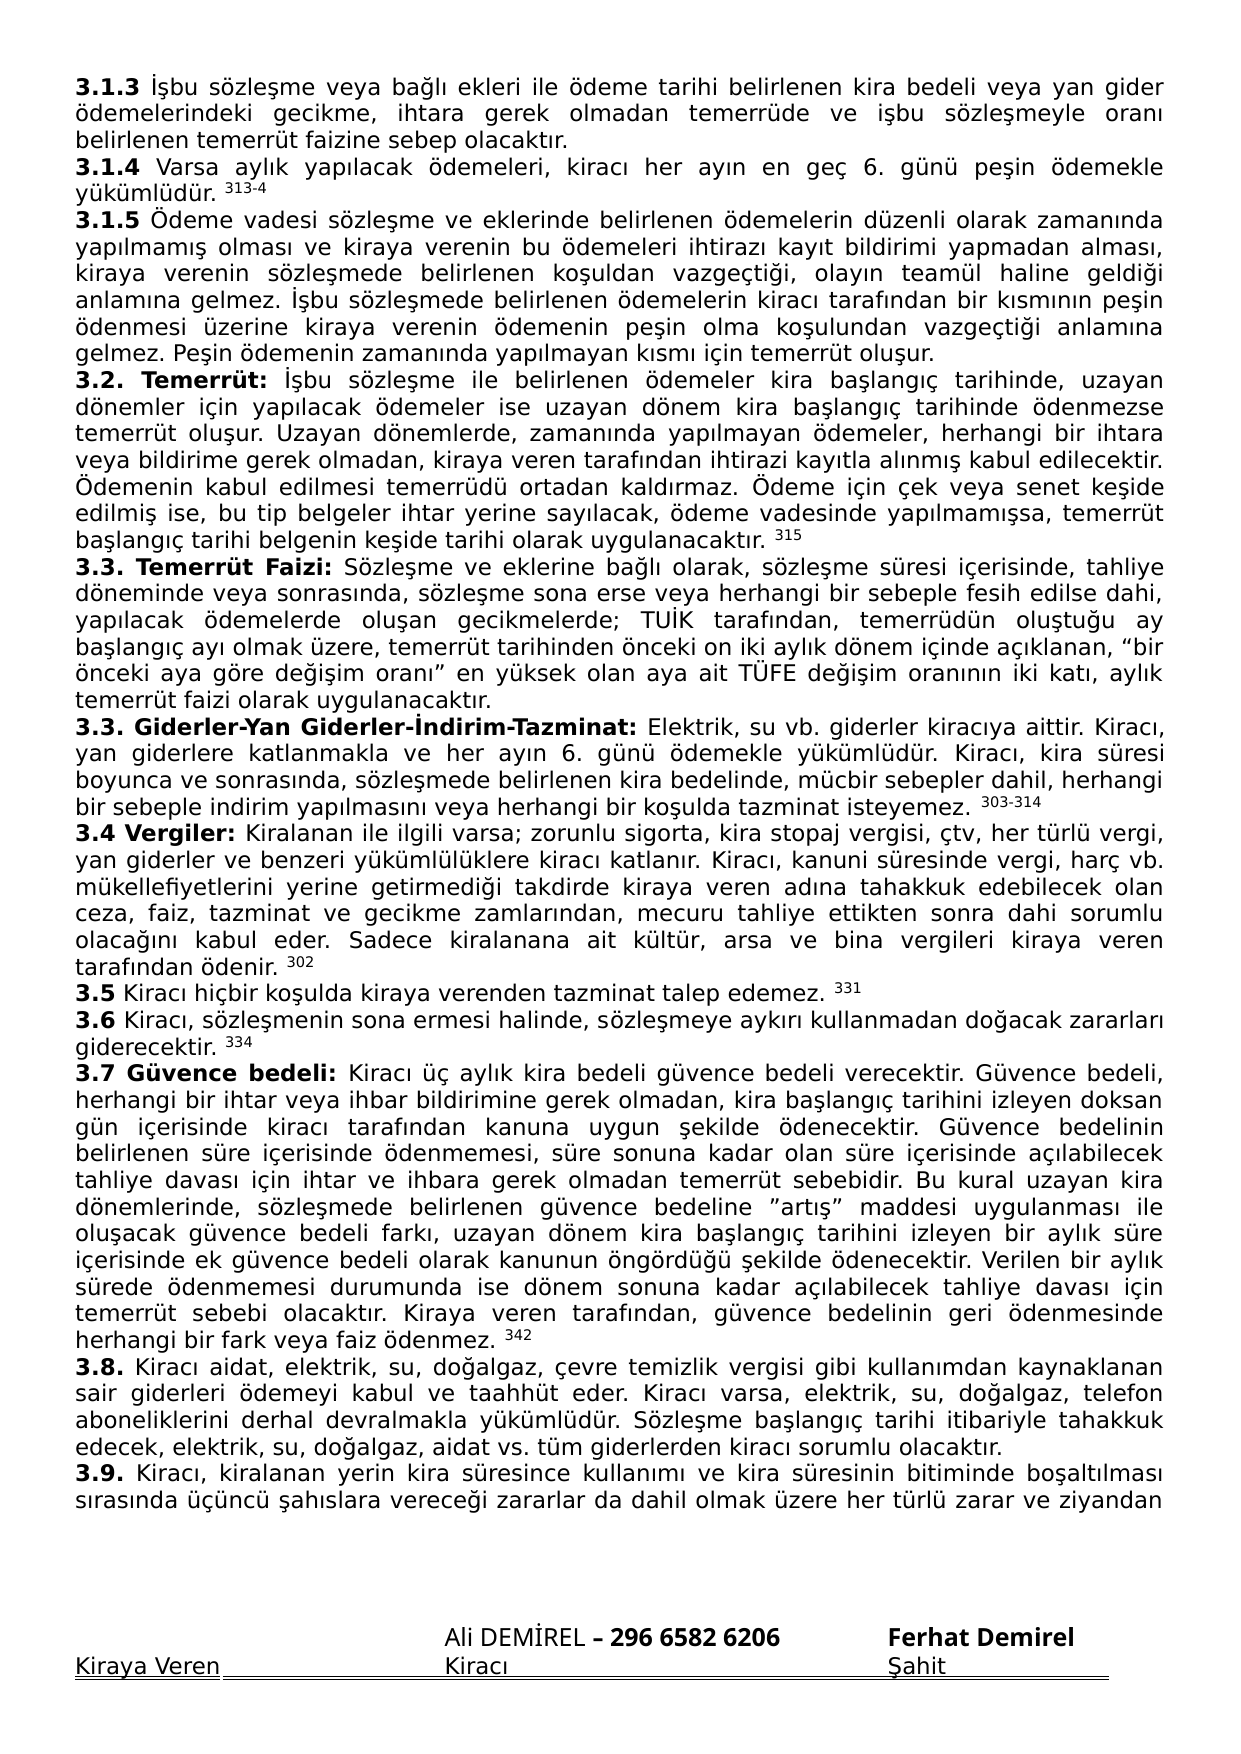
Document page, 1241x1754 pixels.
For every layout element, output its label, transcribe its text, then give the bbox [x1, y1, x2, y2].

text 3.7 Güvence bedeli: Kiracı üç aylık kira bedeli güvence bedeli verecektir. Güvence bedeli, herhangi bir ihtar veya ihbar bildirimine gerek olmadan, kira başlangıç tarihini izleyen doksan gün içerisinde kiracı tarafından kanuna uygun şekilde ödenecektir. Güvence bedelinin belirlenen süre içerisinde ödenmemesi, süre sonuna kadar olan süre içerisinde açılabilecek tahliye davası için ihtar ve ihbara gerek olmadan temerrüt sebebidir. Bu kural uzayan kira dönemlerinde, sözleşmede belirlenen güvence bedeline ”artış” maddesi uygulanması ile oluşacak güvence bedeli farkı, uzayan dönem kira başlangıç tarihini izleyen bir aylık süre içerisinde ek güvence bedeli olarak kanunun öngördüğü şekilde ödenecektir. Verilen bir aylık sürede ödenmemesi durumunda ise dönem sonuna kadar açılabilecek tahliye davası için temerrüt sebebi olacaktır. Kiraya veren tarafından, güvence bedelinin geri ödenmesinde herhangi bir fark veya faiz ödenmez. 342 [75, 1060, 1165, 1354]
text 3.8. Kiracı aidat, elektrik, su, doğalgaz, çevre temizlik vergisi gibi kullanımdan kaynaklanan sair giderleri ödemeyi kabul ve taahhüt eder. Kiracı varsa, elektrik, su, doğalgaz, telefon aboneliklerini derhal devralmakla yükümlüdür. Sözleşme başlangıç tarihi itibariyle tahakkuk edecek, elektrik, su, doğalgaz, aidat vs. tüm giderlerden kiracı sorumlu olacaktır. [75, 1354, 1165, 1460]
text 3.3. Temerrüt Faizi: Sözleşme ve eklerine bağlı olarak, sözleşme süresi içerisinde, tahliye döneminde veya sonrasında, sözleşme sona erse veya herhangi bir sebeple fesih edilse dahi, yapılacak ödemelerde oluşan gecikmelerde; TUİK tarafından, temerrüdün oluştuğu ay başlangıç ayı olmak üzere, temerrüt tarihinden önceki on iki aylık dönem içinde açıklanan, “bir önceki aya göre değişim oranı” en yüksek olan aya ait TÜFE değişim oranının iki katı, aylık temerrüt faizi olarak uygulanacaktır. [75, 554, 1165, 714]
text 3.1.5 Ödeme vadesi sözleşme ve eklerinde belirlenen ödemelerin düzenli olarak zamanında yapılmamış olması ve kiraya verenin bu ödemeleri ihtirazı kayıt bildirimi yapmadan alması, kiraya verenin sözleşmede belirlenen koşuldan vazgeçtiği, olayın teamül haline geldiği anlamına gelmez. İşbu sözleşmede belirlenen ödemelerin kiracı tarafından bir kısmının peşin ödenmesi üzerine kiraya verenin ödemenin peşin olma koşulundan vazgeçtiği anlamına gelmez. Peşin ödemenin zamanında yapılmayan kısmı için temerrüt oluşur. [75, 207, 1165, 367]
text 3.3. Giderler-Yan Giderler-İndirim-Tazminat: Elektrik, su vb. giderler kiracıya aittir. Kiracı, yan giderlere katlanmakla ve her ayın 6. günü ödemekle yükümlüdür. Kiracı, kira süresi boyunca ve sonrasında, sözleşmede belirlenen kira bedelinde, mücbir sebepler dahil, herhangi bir sebeple indirim yapılmasını veya herhangi bir koşulda tazminat isteyemez. 303-314 [75, 714, 1165, 820]
text 3.9. Kiracı, kiralanan yerin kira süresince kullanımı ve kira süresinin bitiminde boşaltılması sırasında üçüncü şahıslara vereceği zararlar da dahil olmak üzere her türlü zarar ve ziyandan [75, 1460, 1165, 1514]
text 3.5 Kiracı hiçbir koşulda kiraya verenden tazminat talep edemez. 331 [75, 980, 1165, 1007]
text 3.4 Vergiler: Kiralanan ile ilgili varsa; zorunlu sigorta, kira stopaj vergisi, çtv, her türlü vergi, yan giderler ve benzeri yükümlülüklere kiracı katlanır. Kiracı, kanuni süresinde vergi, harç vb. mükellefiyetlerini yerine getirmediği takdirde kiraya veren adına tahakkuk edebilecek olan ceza, faiz, tazminat ve gecikme zamlarından, mecuru tahliye ettikten sonra dahi sorumlu olacağını kabul eder. Sadece kiralanana ait kültür, arsa ve bina vergileri kiraya veren tarafından ödenir. 302 [75, 820, 1165, 980]
text 3.6 Kiracı, sözleşmenin sona ermesi halinde, sözleşmeye aykırı kullanmadan doğacak zararları giderecektir. 334 [75, 1007, 1165, 1060]
text 3.1.4 Varsa aylık yapılacak ödemeleri, kiracı her ayın en geç 6. günü peşin ödemekle yükümlüdür. 313-4 [75, 154, 1165, 207]
text 3.2. Temerrüt: İşbu sözleşme ile belirlenen ödemeler kira başlangıç tarihinde, uzayan dönemler için yapılacak ödemeler ise uzayan dönem kira başlangıç tarihinde ödenmezse temerrüt oluşur. Uzayan dönemlerde, zamanında yapılmayan ödemeler, herhangi bir ihtara veya bildirime gerek olmadan, kiraya veren tarafından ihtirazi kayıtla alınmış kabul edilecektir. Ödemenin kabul edilmesi temerrüdü ortadan kaldırmaz. Ödeme için çek veya senet keşide edilmiş ise, bu tip belgeler ihtar yerine sayılacak, ödeme vadesinde yapılmamışsa, temerrüt başlangıç tarihi belgenin keşide tarihi olarak uygulanacaktır. 315 [75, 367, 1165, 554]
text 3.1.3 İşbu sözleşme veya bağlı ekleri ile ödeme tarihi belirlenen kira bedeli veya yan gider ödemelerindeki gecikme, ihtara gerek olmadan temerrüde ve işbu sözleşmeyle oranı belirlenen temerrüt faizine sebep olacaktır. [75, 74, 1165, 154]
